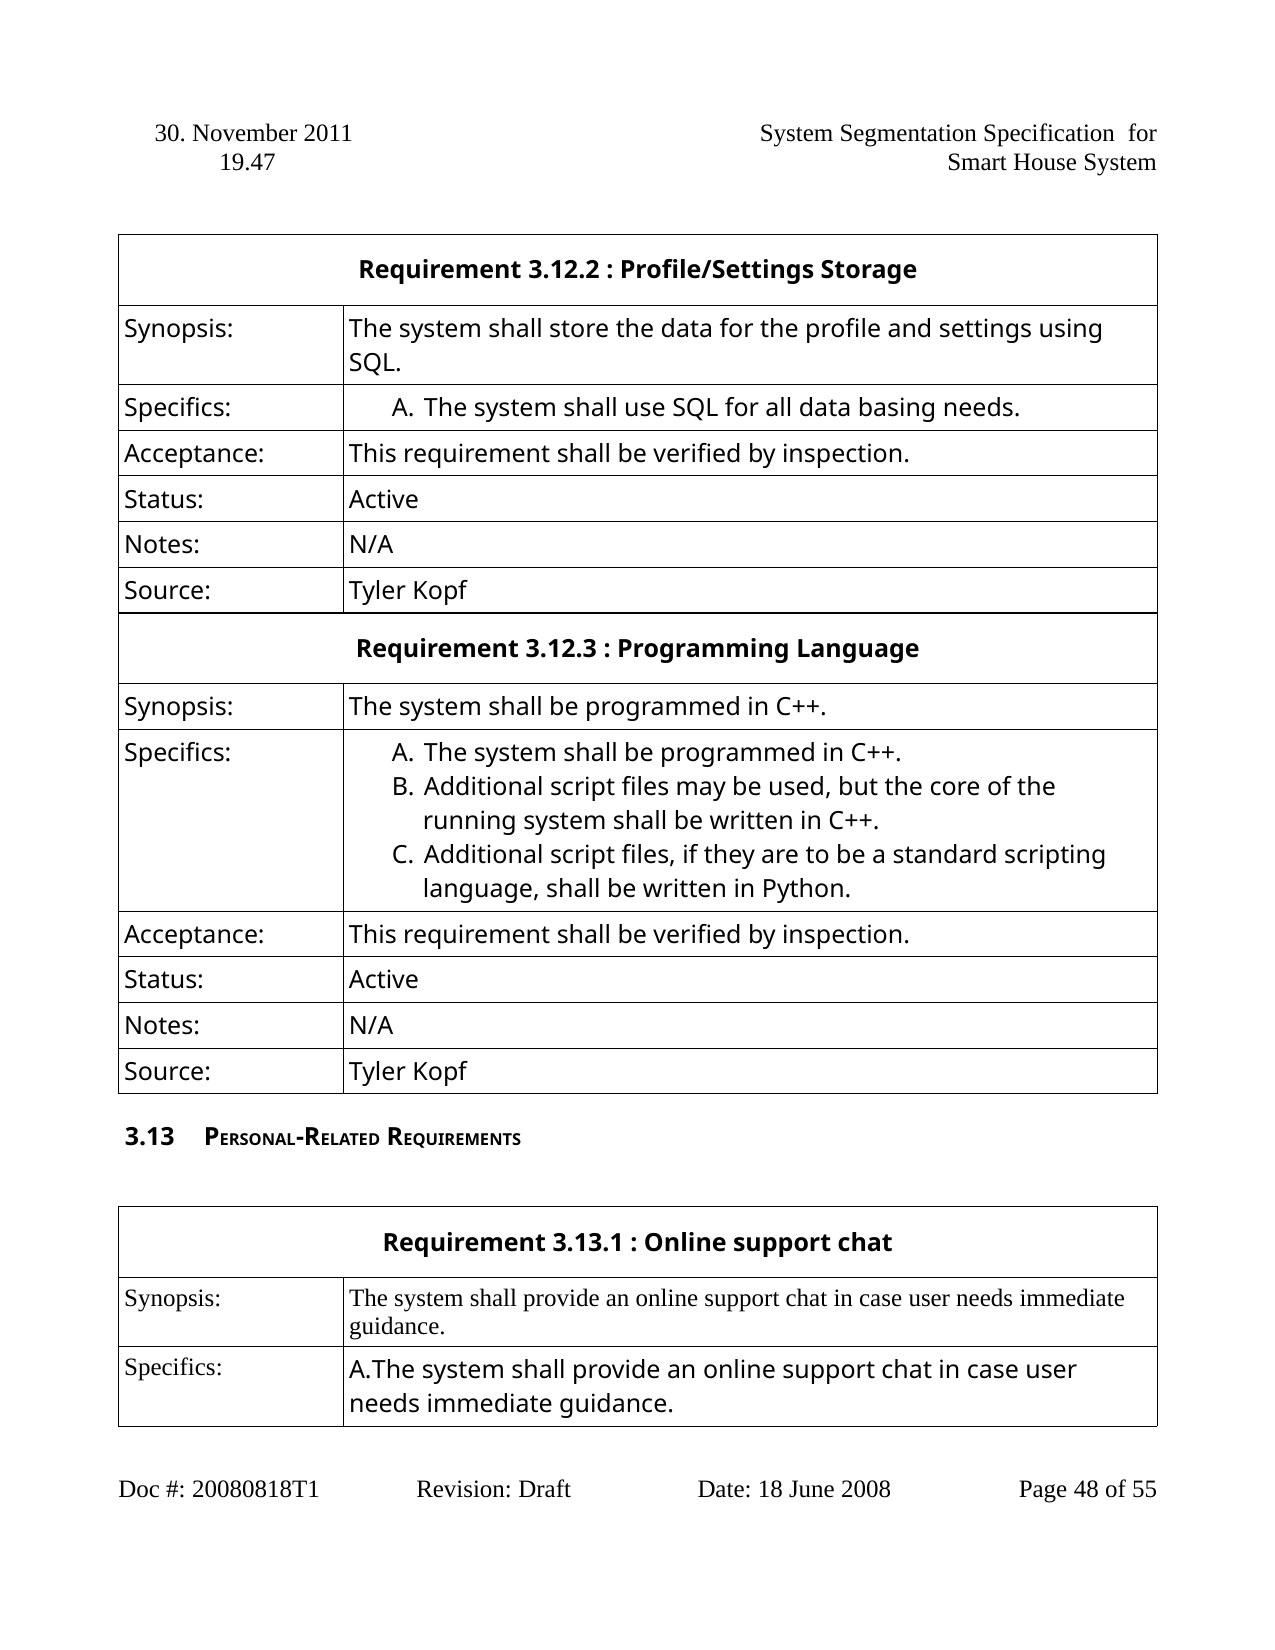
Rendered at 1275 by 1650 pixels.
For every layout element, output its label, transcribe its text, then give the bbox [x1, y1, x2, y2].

table_cell Specifics: [119, 730, 343, 911]
table_cell Source: [119, 1049, 343, 1093]
table_cell The system shall use SQL for all data basing needs. [344, 385, 1157, 430]
table_cell This requirement shall be verified by inspection. [344, 912, 1157, 956]
table_cell The system shall provide an online support chat in case user needs immediate guidance. [344, 1347, 1157, 1426]
table_cell Notes: [119, 522, 343, 567]
subtitle Personal-Related Requirements [118, 1118, 1157, 1152]
table_cell Active [344, 957, 1157, 1002]
table_cell N/A [344, 522, 1157, 567]
table_cell Status: [119, 957, 343, 1002]
table_cell The system shall store the data for the profile and settings using SQL. [344, 306, 1157, 384]
table_header Requirement 3.13.1 : Online support chat [119, 1207, 1157, 1277]
table_cell Specifics: [119, 385, 343, 430]
table_cell Synopsis: [119, 306, 343, 384]
table_cell N/A [344, 1003, 1157, 1048]
table_cell Synopsis: [119, 1278, 343, 1346]
table_cell Specifics: [119, 1347, 343, 1426]
table_cell The system shall provide an online support chat in case user needs immediate guidance. [344, 1278, 1157, 1346]
table_cell This requirement shall be verified by inspection. [344, 431, 1157, 475]
table_header Requirement 3.12.3 : Programming Language [119, 614, 1157, 683]
table_cell Notes: [119, 1003, 343, 1048]
table_cell Tyler Kopf [344, 568, 1157, 612]
table_header Requirement 3.12.2 : Profile/Settings Storage [119, 235, 1157, 304]
table_cell Source: [119, 568, 343, 612]
table_cell Tyler Kopf [344, 1049, 1157, 1093]
table_cell Active [344, 476, 1157, 521]
table_cell Acceptance: [119, 431, 343, 475]
table_cell Acceptance: [119, 912, 343, 956]
table_cell The system shall be programmed in C++. [344, 684, 1157, 729]
table_cell The system shall be programmed in C++. Additional script files may be used, but the core of the running system shall be written in C++. Additional script files, if they are to be a standard scripting language, shall be written in Python. [344, 730, 1157, 911]
table_cell Synopsis: [119, 684, 343, 729]
table_cell Status: [119, 476, 343, 521]
